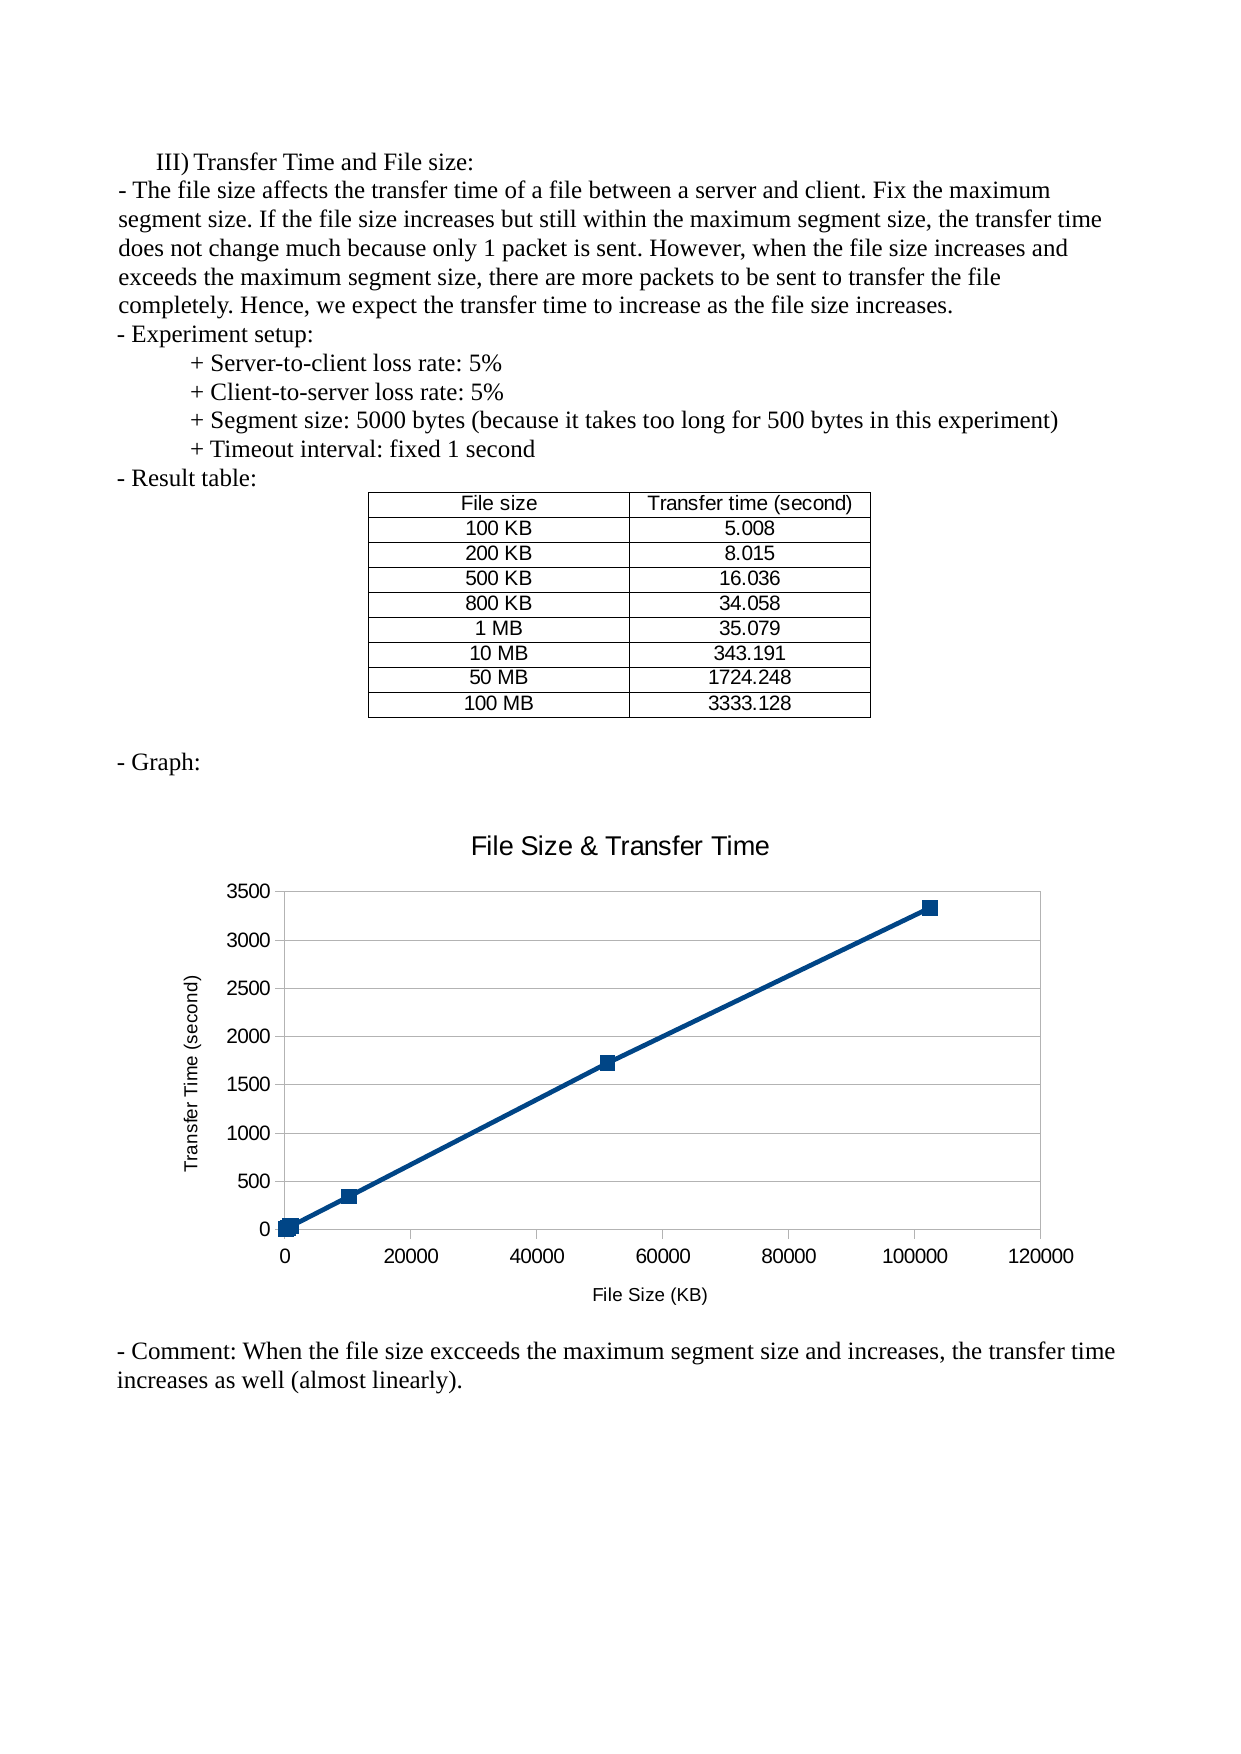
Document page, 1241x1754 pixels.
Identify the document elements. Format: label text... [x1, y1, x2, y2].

list + Server-to-client loss rate: 5% [190, 348, 1122, 377]
list + Client-to-server loss rate: 5% [190, 377, 1122, 406]
list - Experiment setup: [117, 319, 1122, 348]
list Transfer Time and File size: [156, 147, 1122, 176]
list - Graph: [117, 747, 1122, 776]
list + Segment size: 5000 bytes (because it takes too long for 500 bytes in this experiment) [190, 406, 1122, 434]
list - The file size affects the transfer time of a file between a server and client. Fix the maximum segment size. If the file size increases but still within the maximum segment size, the transfer time does not change much because only 1 packet is sent. However, when the file size increases and exceeds the maximum segment size, there are more packets to be sent to transfer the file completely. Hence, we expect the transfer time to increase as the file size increases. [118, 176, 1122, 319]
list - Comment: When the file size excceeds the maximum segment size and increases, the transfer time increases as well (almost linearly). [117, 805, 1122, 1394]
list + Timeout interval: fixed 1 second [190, 434, 1122, 463]
list - Result table: [117, 463, 1122, 492]
